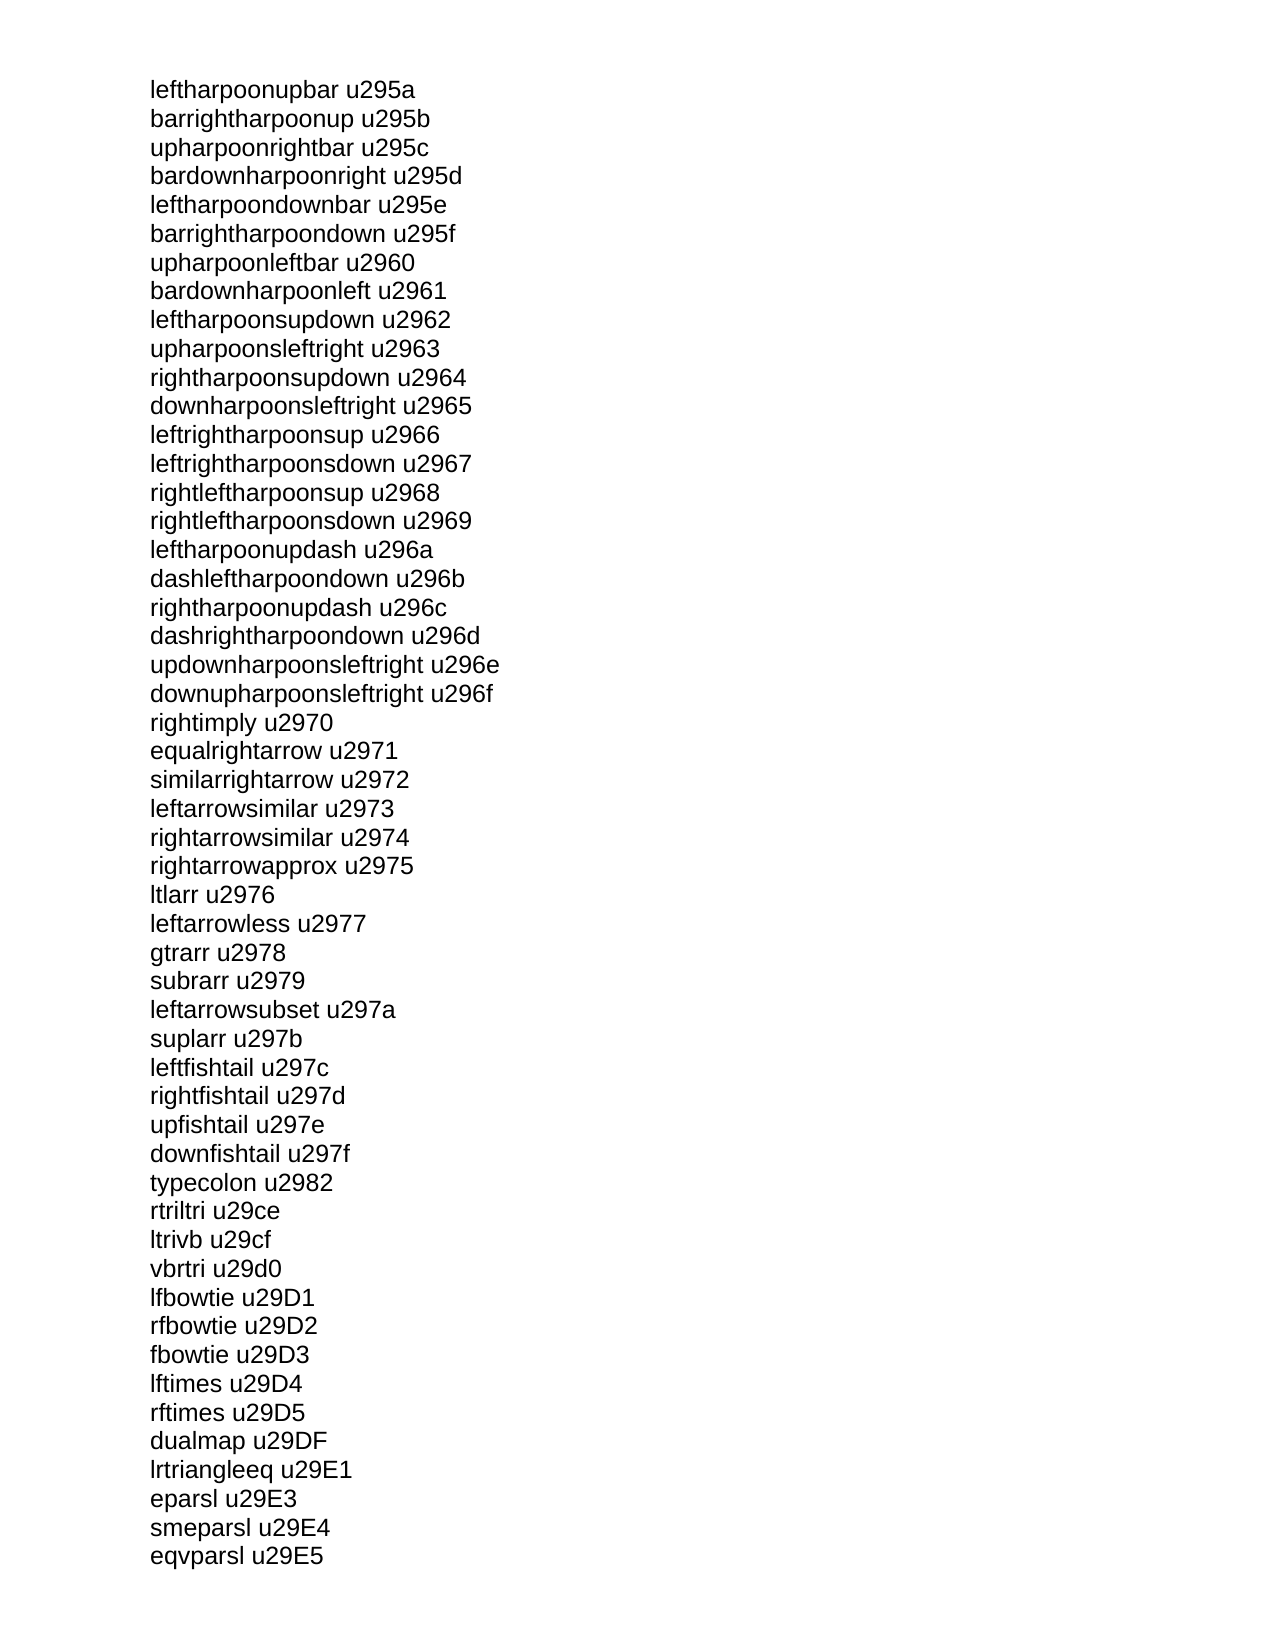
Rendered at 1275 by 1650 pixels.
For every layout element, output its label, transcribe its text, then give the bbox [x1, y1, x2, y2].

text rightleftharpoonsup u2968 [150, 477, 1125, 506]
text rightfishtail u297d [150, 1081, 1125, 1110]
text rightharpoonupdash u296c [150, 592, 1125, 621]
text gtrarr u2978 [150, 937, 1125, 966]
text rfbowtie u29D2 [150, 1311, 1125, 1340]
text suplarr u297b [150, 1024, 1125, 1052]
text leftharpoondownbar u295e [150, 190, 1125, 219]
text dashleftharpoondown u296b [150, 564, 1125, 592]
text rightarrowapprox u2975 [150, 851, 1125, 880]
text leftarrowsimilar u2973 [150, 794, 1125, 822]
text dualmap u29DF [150, 1426, 1125, 1455]
text lfbowtie u29D1 [150, 1282, 1125, 1311]
text similarrightarrow u2972 [150, 765, 1125, 794]
text ltlarr u2976 [150, 880, 1125, 909]
text leftfishtail u297c [150, 1052, 1125, 1081]
text fbowtie u29D3 [150, 1340, 1125, 1369]
text eparsl u29E3 [150, 1484, 1125, 1512]
text equalrightarrow u2971 [150, 736, 1125, 765]
text leftrightharpoonsup u2966 [150, 420, 1125, 449]
text downfishtail u297f [150, 1139, 1125, 1167]
text lrtriangleeq u29E1 [150, 1455, 1125, 1484]
text rightharpoonsupdown u2964 [150, 362, 1125, 391]
text smeparsl u29E4 [150, 1512, 1125, 1541]
text rightleftharpoonsdown u2969 [150, 506, 1125, 535]
text subrarr u2979 [150, 966, 1125, 995]
text lftimes u29D4 [150, 1369, 1125, 1397]
text barrightharpoondown u295f [150, 219, 1125, 247]
text leftrightharpoonsdown u2967 [150, 449, 1125, 477]
text downupharpoonsleftright u296f [150, 679, 1125, 707]
text rightimply u2970 [150, 707, 1125, 736]
text rtriltri u29ce [150, 1196, 1125, 1225]
text barrightharpoonup u295b [150, 104, 1125, 132]
text leftharpoonupdash u296a [150, 535, 1125, 564]
text bardownharpoonleft u2961 [150, 276, 1125, 305]
text upharpoonleftbar u2960 [150, 247, 1125, 276]
text leftharpoonupbar u295a [150, 75, 1125, 104]
text eqvparsl u29E5 [150, 1541, 1125, 1570]
text rightarrowsimilar u2974 [150, 822, 1125, 851]
text upharpoonrightbar u295c [150, 132, 1125, 161]
text rftimes u29D5 [150, 1397, 1125, 1426]
text leftarrowsubset u297a [150, 995, 1125, 1024]
text updownharpoonsleftright u296e [150, 650, 1125, 679]
text bardownharpoonright u295d [150, 161, 1125, 190]
text upharpoonsleftright u2963 [150, 334, 1125, 362]
text typecolon u2982 [150, 1167, 1125, 1196]
text leftarrowless u2977 [150, 909, 1125, 937]
text ltrivb u29cf [150, 1225, 1125, 1254]
text upfishtail u297e [150, 1110, 1125, 1139]
text downharpoonsleftright u2965 [150, 391, 1125, 420]
text leftharpoonsupdown u2962 [150, 305, 1125, 334]
text vbrtri u29d0 [150, 1254, 1125, 1282]
text dashrightharpoondown u296d [150, 621, 1125, 650]
